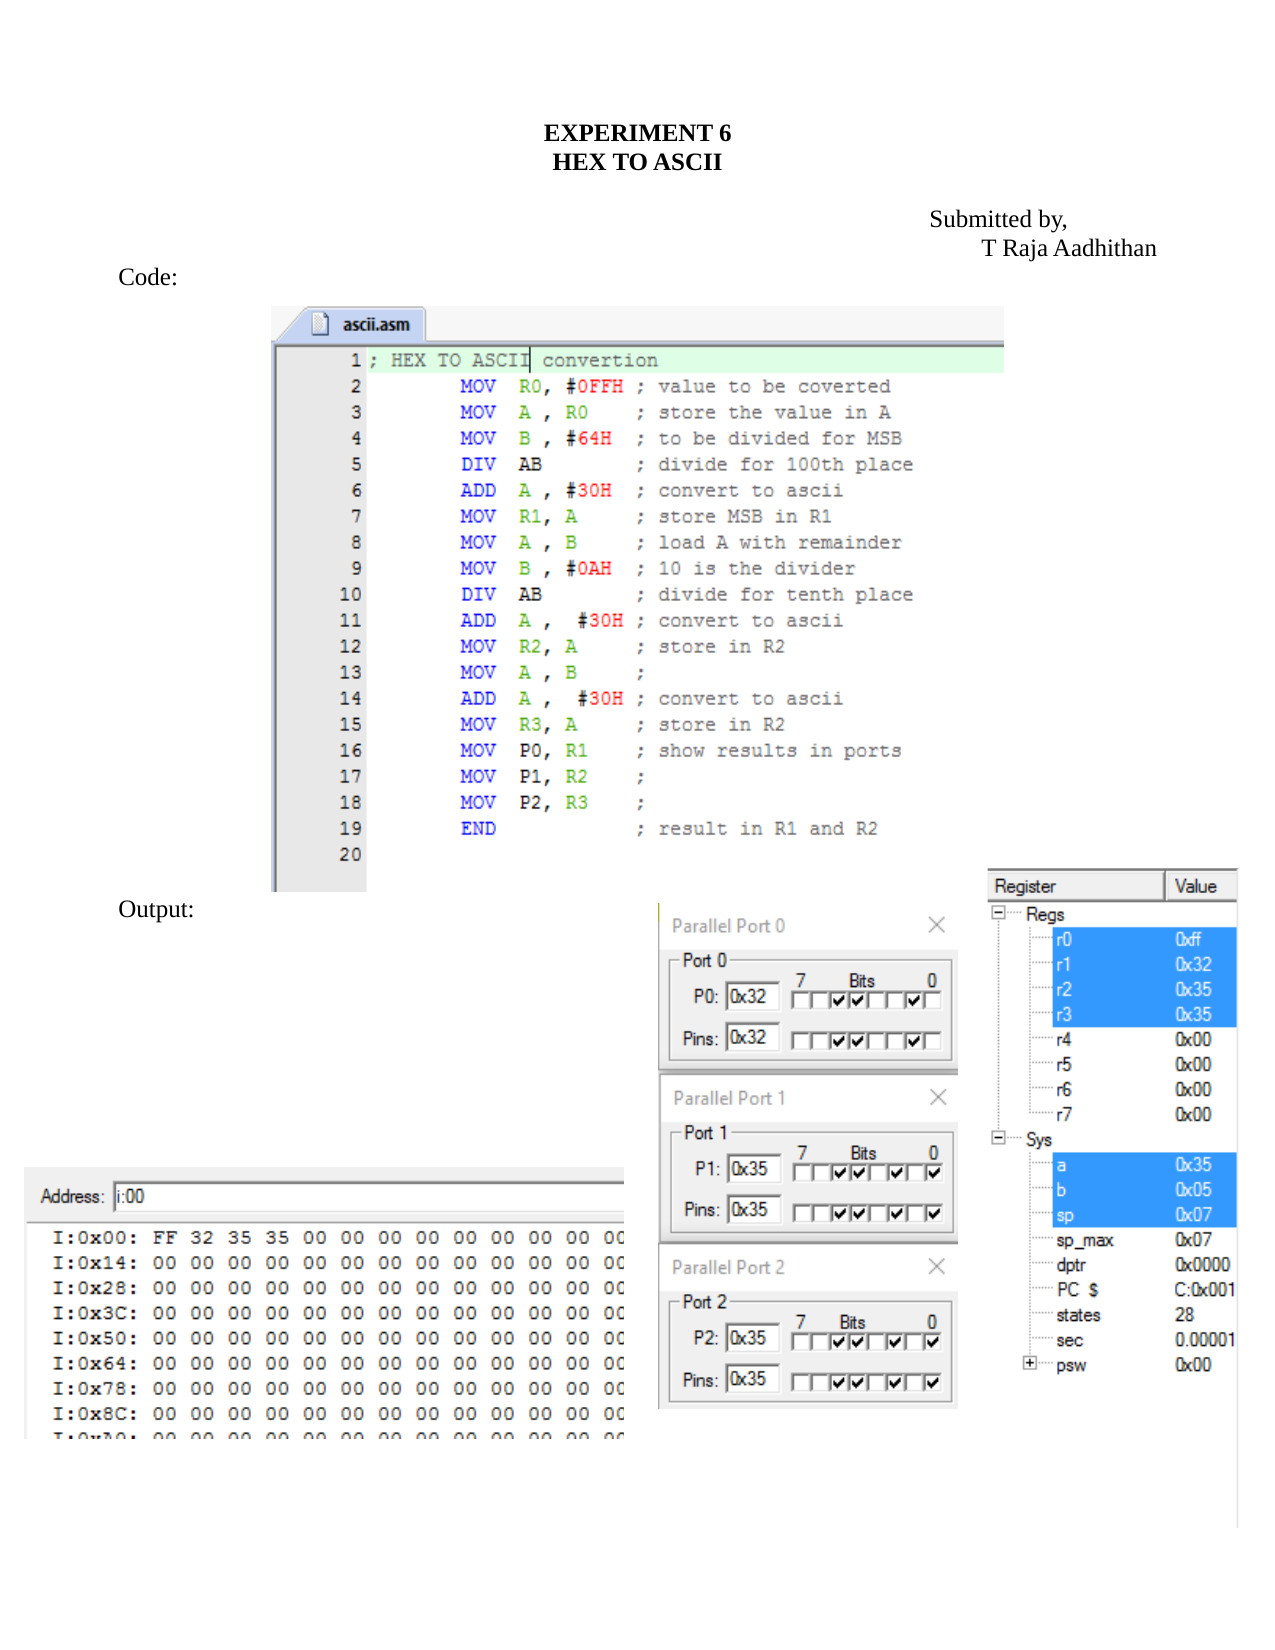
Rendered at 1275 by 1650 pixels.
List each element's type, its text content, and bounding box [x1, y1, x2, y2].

text EXPERIMENT 6 [118, 118, 1157, 147]
picture [24, 1167, 624, 1439]
text Submitted by, [118, 204, 1157, 233]
text Code: [118, 262, 1157, 291]
picture [658, 903, 958, 1409]
picture [271, 306, 1240, 1528]
text Output: [118, 894, 987, 923]
text HEX TO ASCII [118, 147, 1157, 176]
text T Raja Aadhithan [118, 233, 1157, 262]
